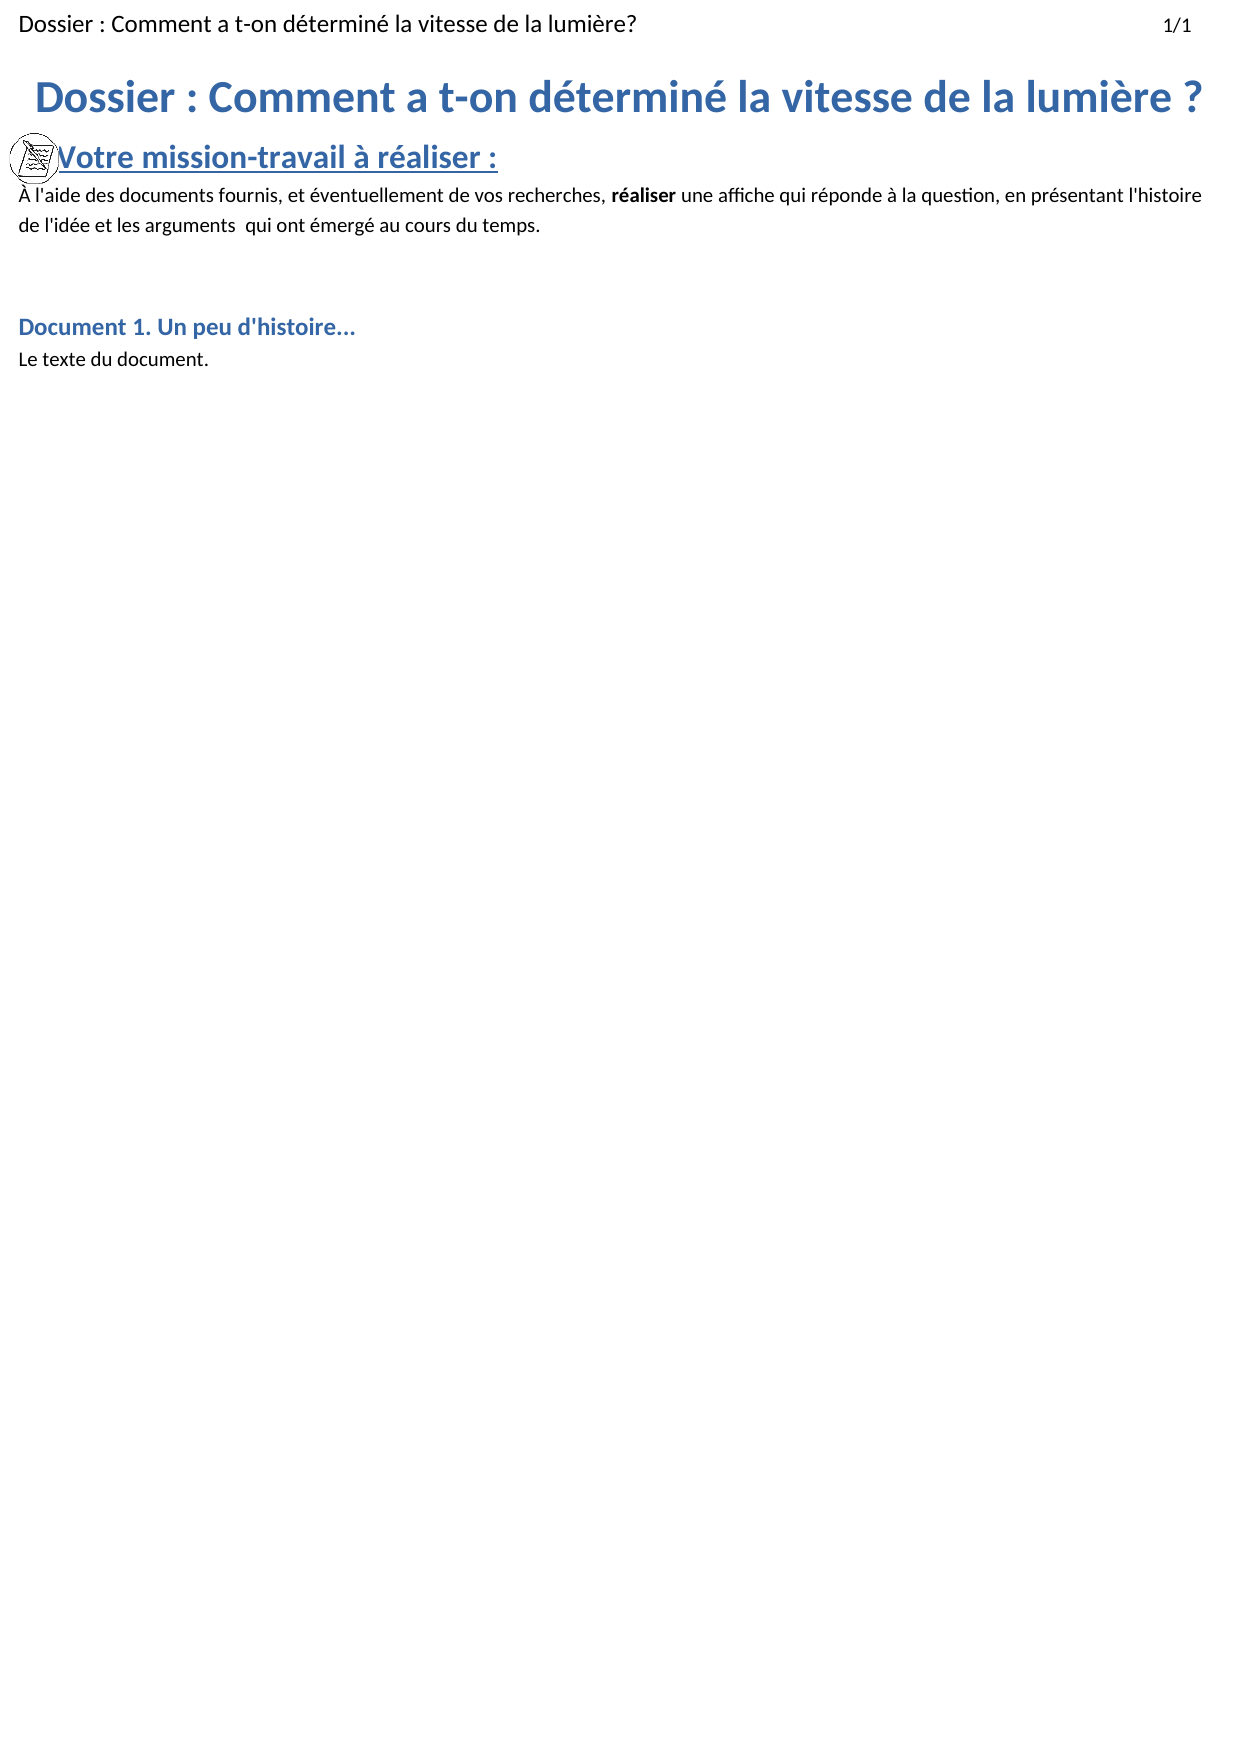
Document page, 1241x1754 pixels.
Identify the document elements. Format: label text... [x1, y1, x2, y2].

text À l'aide des documents fournis, et éventuellement de vos recherches, réaliser une affiche qui réponde à la question, en présentant l'histoire de l'idée et les arguments qui ont émergé au cours du temps. [18, 183, 1221, 237]
title Dossier : Comment a t-on déterminé la vitesse de la lumière ? [18, 68, 1221, 124]
text Le texte du document. [18, 346, 1221, 371]
picture [9, 133, 59, 184]
text Votre mission-travail à réaliser : [59, 136, 1221, 177]
text Document 1. Un peu d'histoire... [18, 311, 1221, 341]
